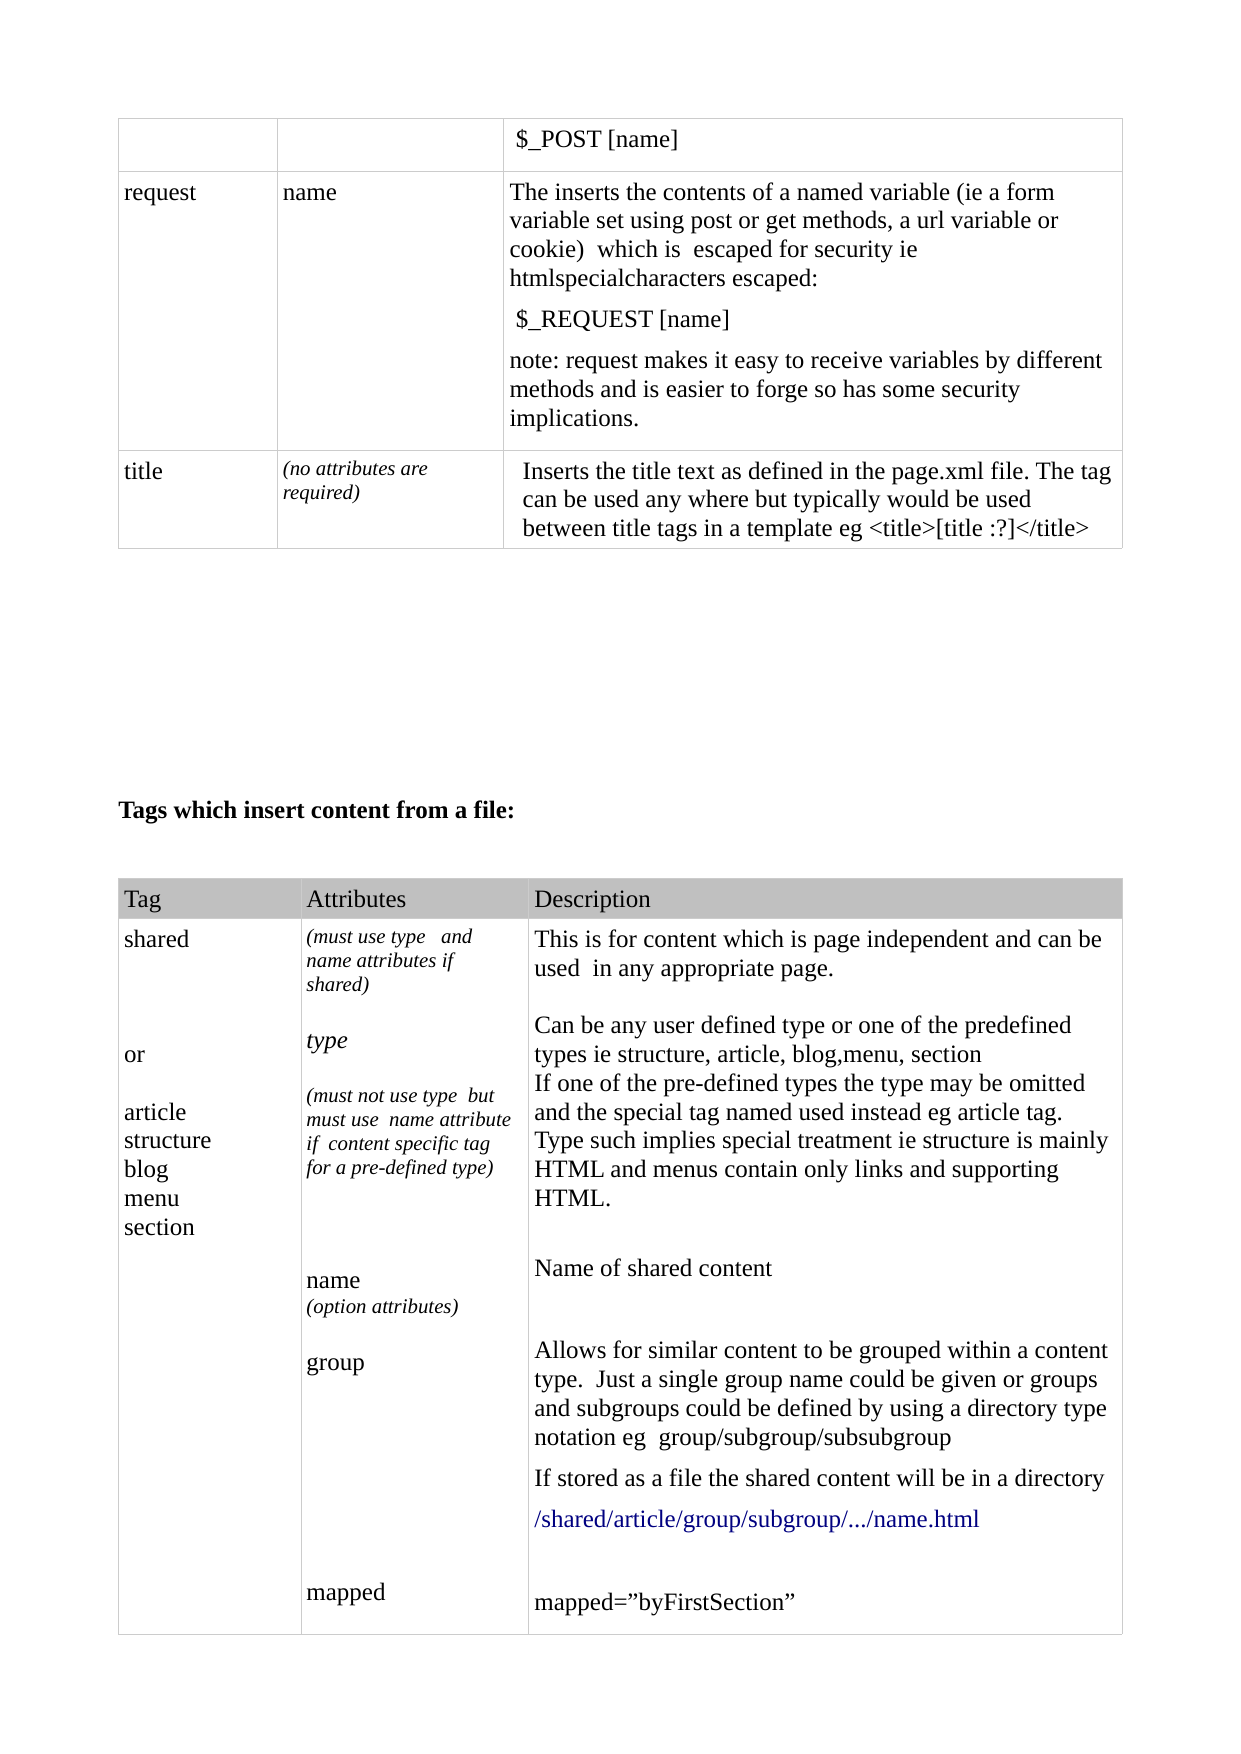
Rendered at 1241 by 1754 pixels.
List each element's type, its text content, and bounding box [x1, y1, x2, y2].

table_cell This is for content which is page independent and can be used in any appropriate page. Can be any user defined type or one of the predefined types ie structure, article, blog,menu, section If one of the pre-defined types the type may be omitted and the special tag named used instead eg article tag. Type such implies special treatment ie structure is mainly HTML and menus contain only links and supporting HTML. Name of shared content Allows for similar content to be grouped within a content type. Just a single group name could be given or groups and subgroups could be defined by using a directory type notation eg group/subgroup/subsubgroup If stored as a file the shared content will be in a directory /shared/article/group/subgroup/.../name.html mapped=”byFirstSection” [529, 919, 1122, 1633]
table_cell shared or article structure blog menu section [119, 919, 301, 1633]
table_header Description [529, 879, 1122, 918]
table_cell title [119, 451, 277, 548]
list Tags which insert content from a file: [118, 795, 1122, 824]
table_cell [119, 119, 277, 171]
table_cell [278, 119, 503, 171]
table_cell Inserts the title text as defined in the page.xml file. The tag can be used any where but typically would be used between title tags in a template eg <title>[title :?]</title> [504, 451, 1122, 548]
table_cell (must use type and name attributes if shared) type (must not use type but must use name attribute if content specific tag for a pre-defined type) name (option attributes) group mapped [302, 919, 528, 1633]
table_cell request [119, 172, 277, 450]
table_cell The inserts the contents of a named variable (ie a form variable set using post or get methods, a url variable or cookie) which is escaped for security ie htmlspecialcharacters escaped: $_REQUEST [name] note: request makes it easy to receive variables by different methods and is easier to forge so has some security implications. [504, 172, 1122, 450]
table_header Tag [119, 879, 301, 918]
table_cell name [278, 172, 503, 450]
table_cell $_POST [name] [504, 119, 1122, 171]
table_cell (no attributes are required) [278, 451, 503, 548]
table_header Attributes [302, 879, 528, 918]
